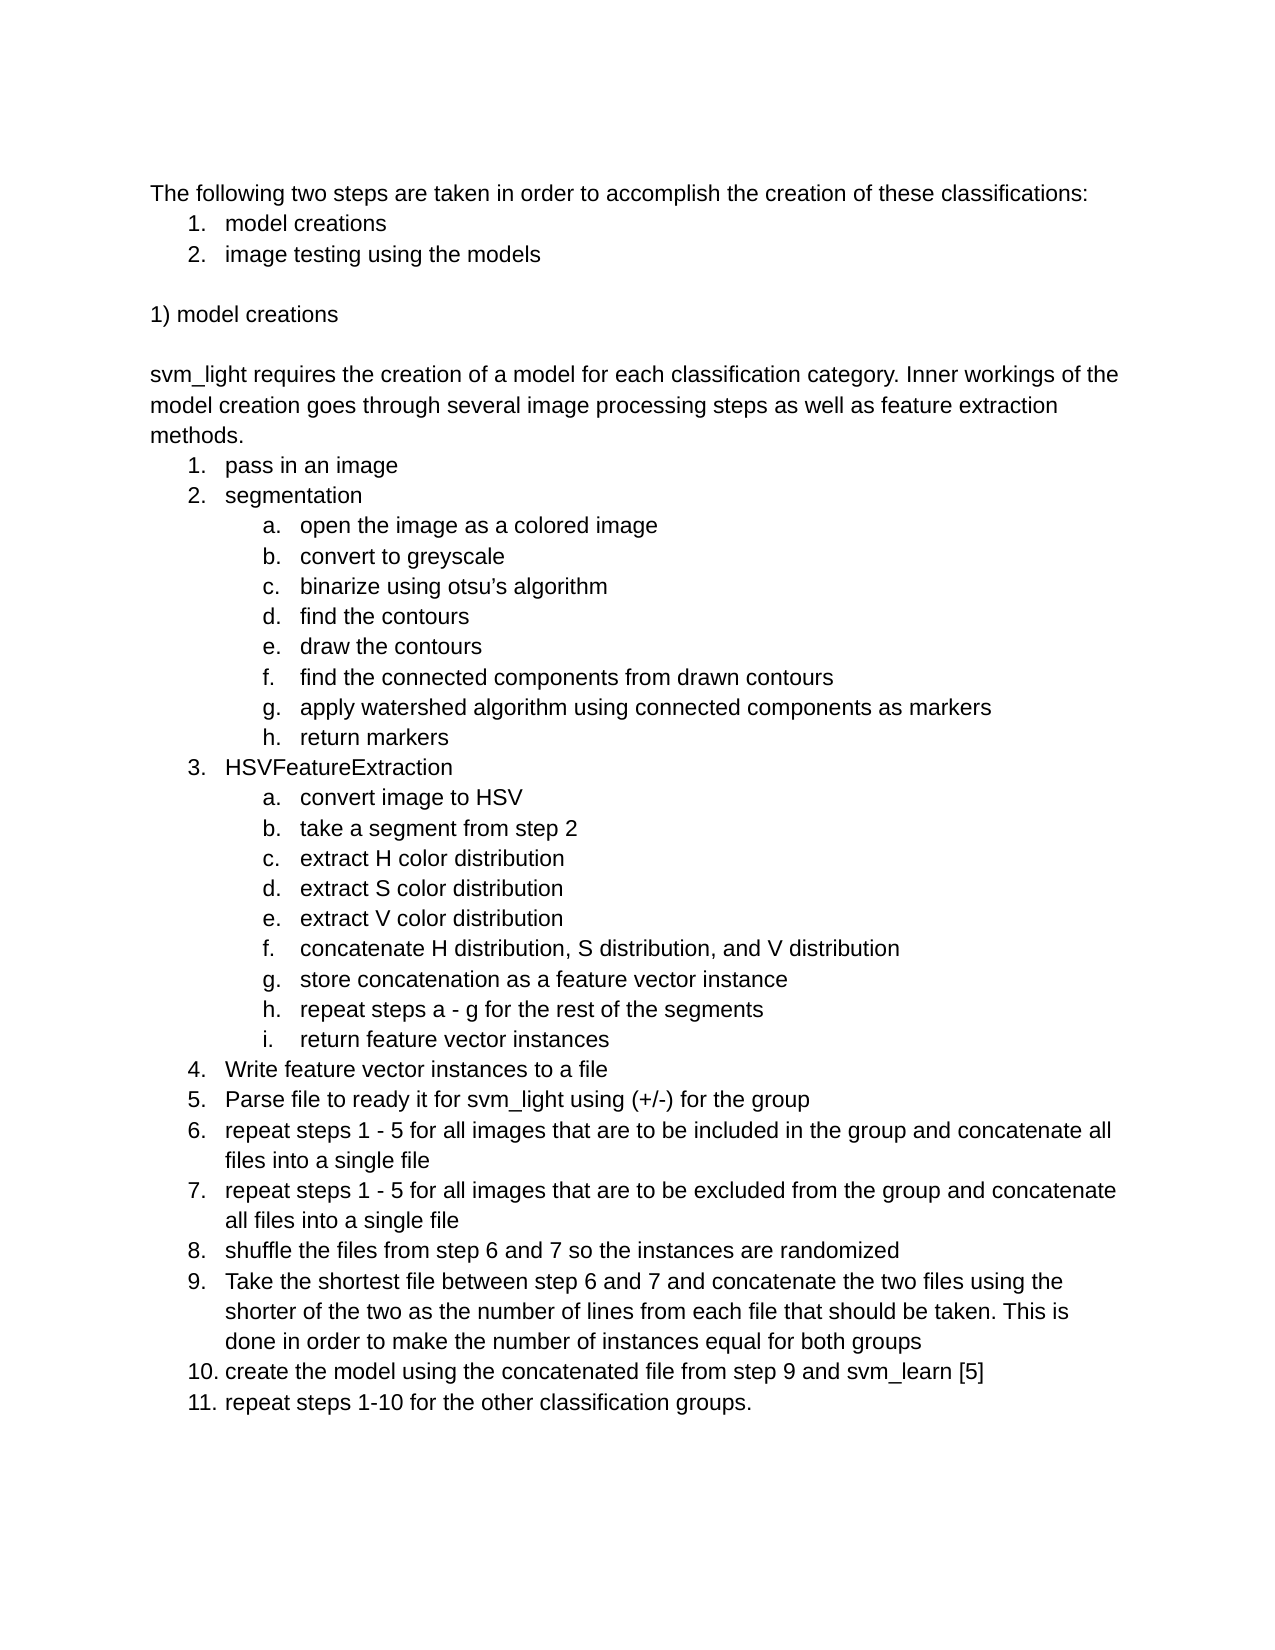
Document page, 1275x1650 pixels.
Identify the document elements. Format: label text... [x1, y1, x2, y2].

list find the connected components from drawn contours [262, 663, 1125, 690]
list extract H color distribution [262, 845, 1125, 871]
list find the contours [262, 603, 1125, 629]
list repeat steps 1-10 for the other classification groups. [187, 1388, 1125, 1415]
list extract V color distribution [262, 905, 1125, 932]
list draw the contours [262, 633, 1125, 660]
list take a segment from step 2 [262, 814, 1125, 841]
text 1) model creations [150, 301, 1125, 327]
list model creations [187, 210, 1125, 237]
list return markers [262, 724, 1125, 750]
list pass in an image [187, 452, 1125, 478]
list open the image as a colored image [262, 512, 1125, 539]
text The following two steps are taken in order to accomplish the creation of these classifications: [150, 180, 1125, 207]
list repeat steps 1 - 5 for all images that are to be excluded from the group and concatenate all files into a single file [187, 1177, 1125, 1234]
list shuffle the files from step 6 and 7 so the instances are randomized [187, 1237, 1125, 1264]
list create the model using the concatenated file from step 9 and svm_learn [5] [187, 1358, 1125, 1385]
list Take the shortest file between step 6 and 7 and concatenate the two files using the shorter of the two as the number of lines from each file that should be taken. This is done in order to make the number of instances equal for both groups [187, 1268, 1125, 1354]
list Parse file to ready it for svm_light using (+/-) for the group [187, 1086, 1125, 1113]
list binarize using otsu’s algorithm [262, 573, 1125, 599]
list repeat steps a - g for the rest of the segments [262, 996, 1125, 1022]
list convert to greyscale [262, 543, 1125, 569]
list store concatenation as a feature vector instance [262, 966, 1125, 992]
list repeat steps 1 - 5 for all images that are to be included in the group and concatenate all files into a single file [187, 1117, 1125, 1173]
list Write feature vector instances to a file [187, 1056, 1125, 1083]
list concatenate H distribution, S distribution, and V distribution [262, 935, 1125, 962]
list image testing using the models [187, 241, 1125, 267]
list extract S color distribution [262, 875, 1125, 901]
list HSVFeatureExtraction [187, 754, 1125, 781]
list return feature vector instances [262, 1026, 1125, 1052]
list convert image to HSV [262, 784, 1125, 811]
text svm_light requires the creation of a model for each classification category. Inner workings of the model creation goes through several image processing steps as well as feature extraction methods. [150, 361, 1125, 448]
list segmentation [187, 482, 1125, 509]
list apply watershed algorithm using connected components as markers [262, 694, 1125, 720]
